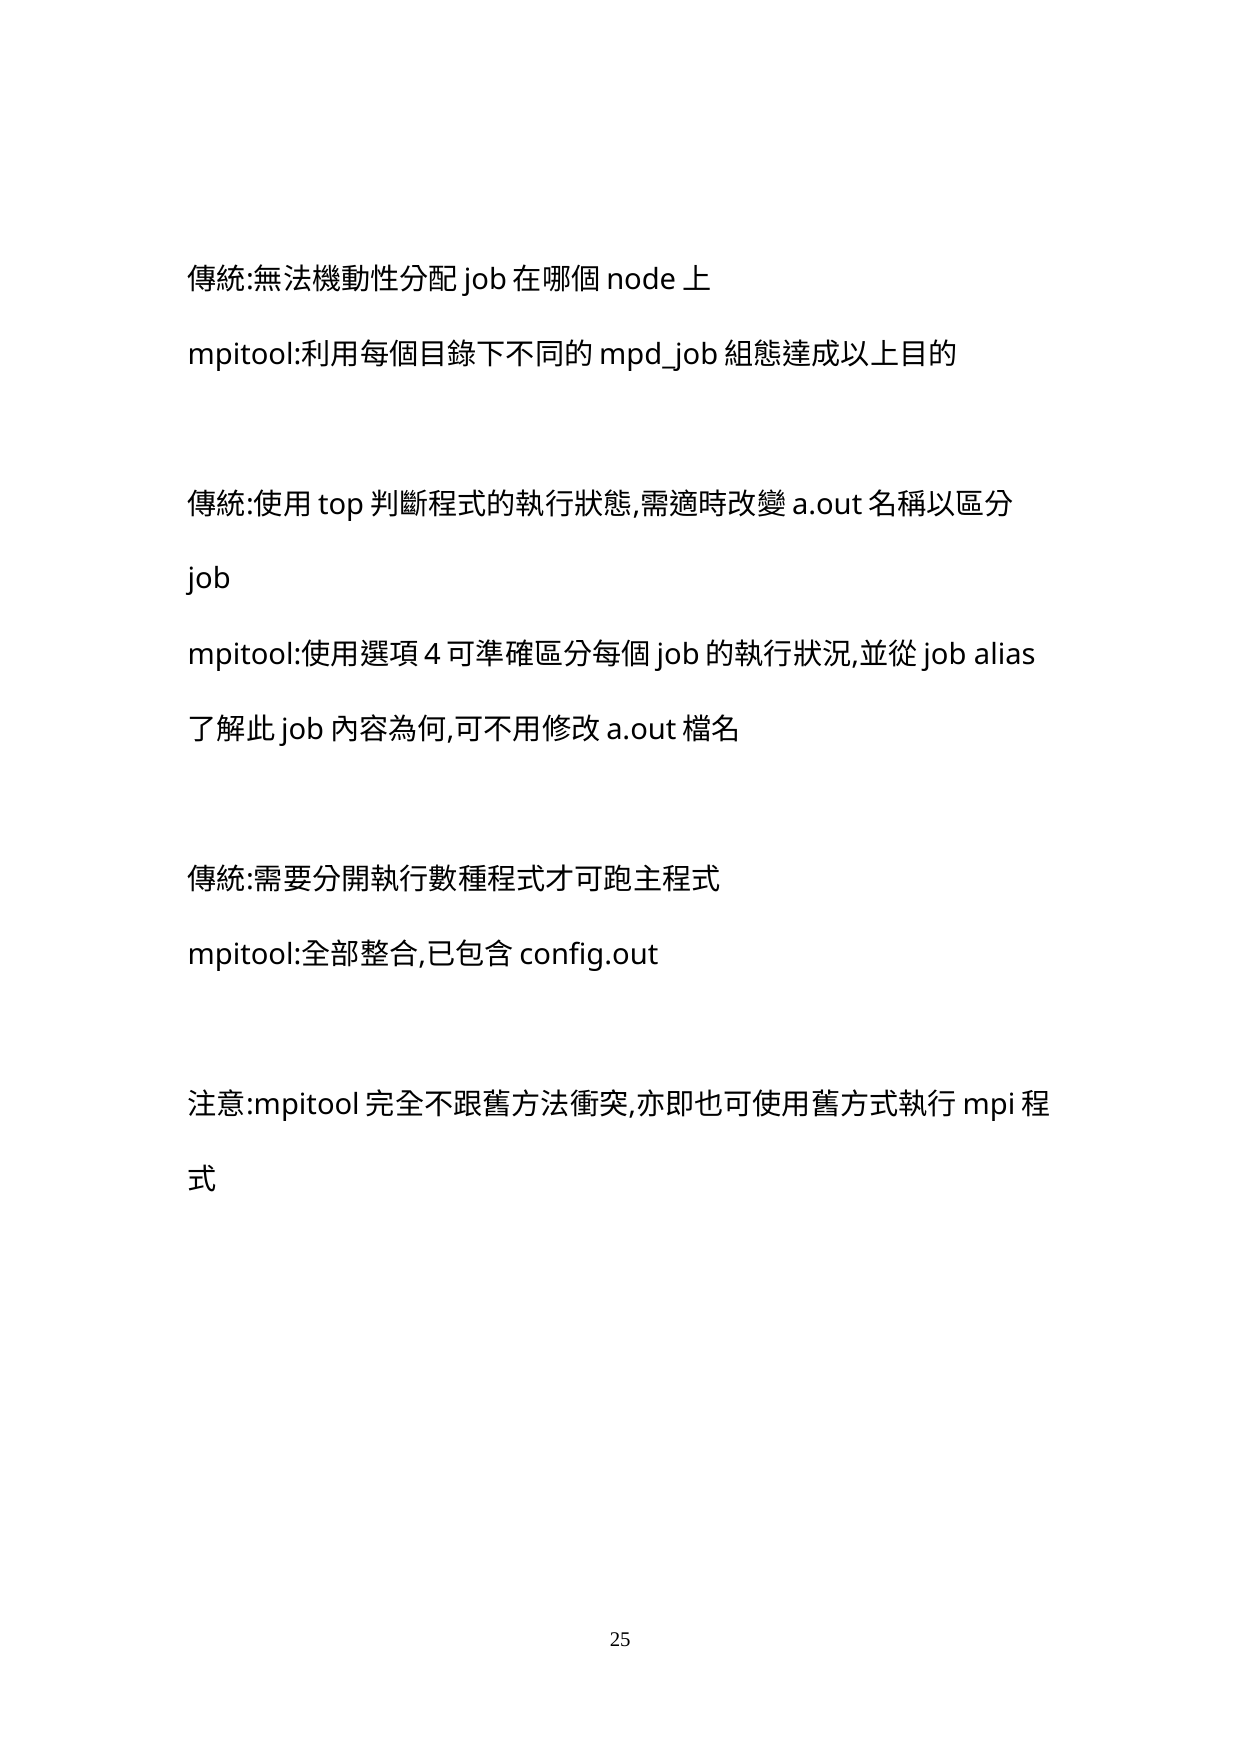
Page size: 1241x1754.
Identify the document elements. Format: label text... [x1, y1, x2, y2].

text mpitool:利用每個目錄下不同的mpd_job組態達成以上目的 [187, 314, 1053, 389]
text 注意:mpitool完全不跟舊方法衝突,亦即也可使用舊方式執行mpi程式 [187, 1064, 1053, 1214]
text mpitool:全部整合,已包含config.out [187, 914, 1053, 989]
text 傳統:無法機動性分配job在哪個node上 [187, 239, 1053, 314]
text 傳統:需要分開執行數種程式才可跑主程式 [187, 839, 1053, 914]
text mpitool:使用選項4可準確區分每個job的執行狀況,並從job alias了解此job內容為何,可不用修改a.out檔名 [187, 614, 1053, 764]
text 傳統:使用top判斷程式的執行狀態,需適時改變a.out名稱以區分job [187, 464, 1053, 614]
